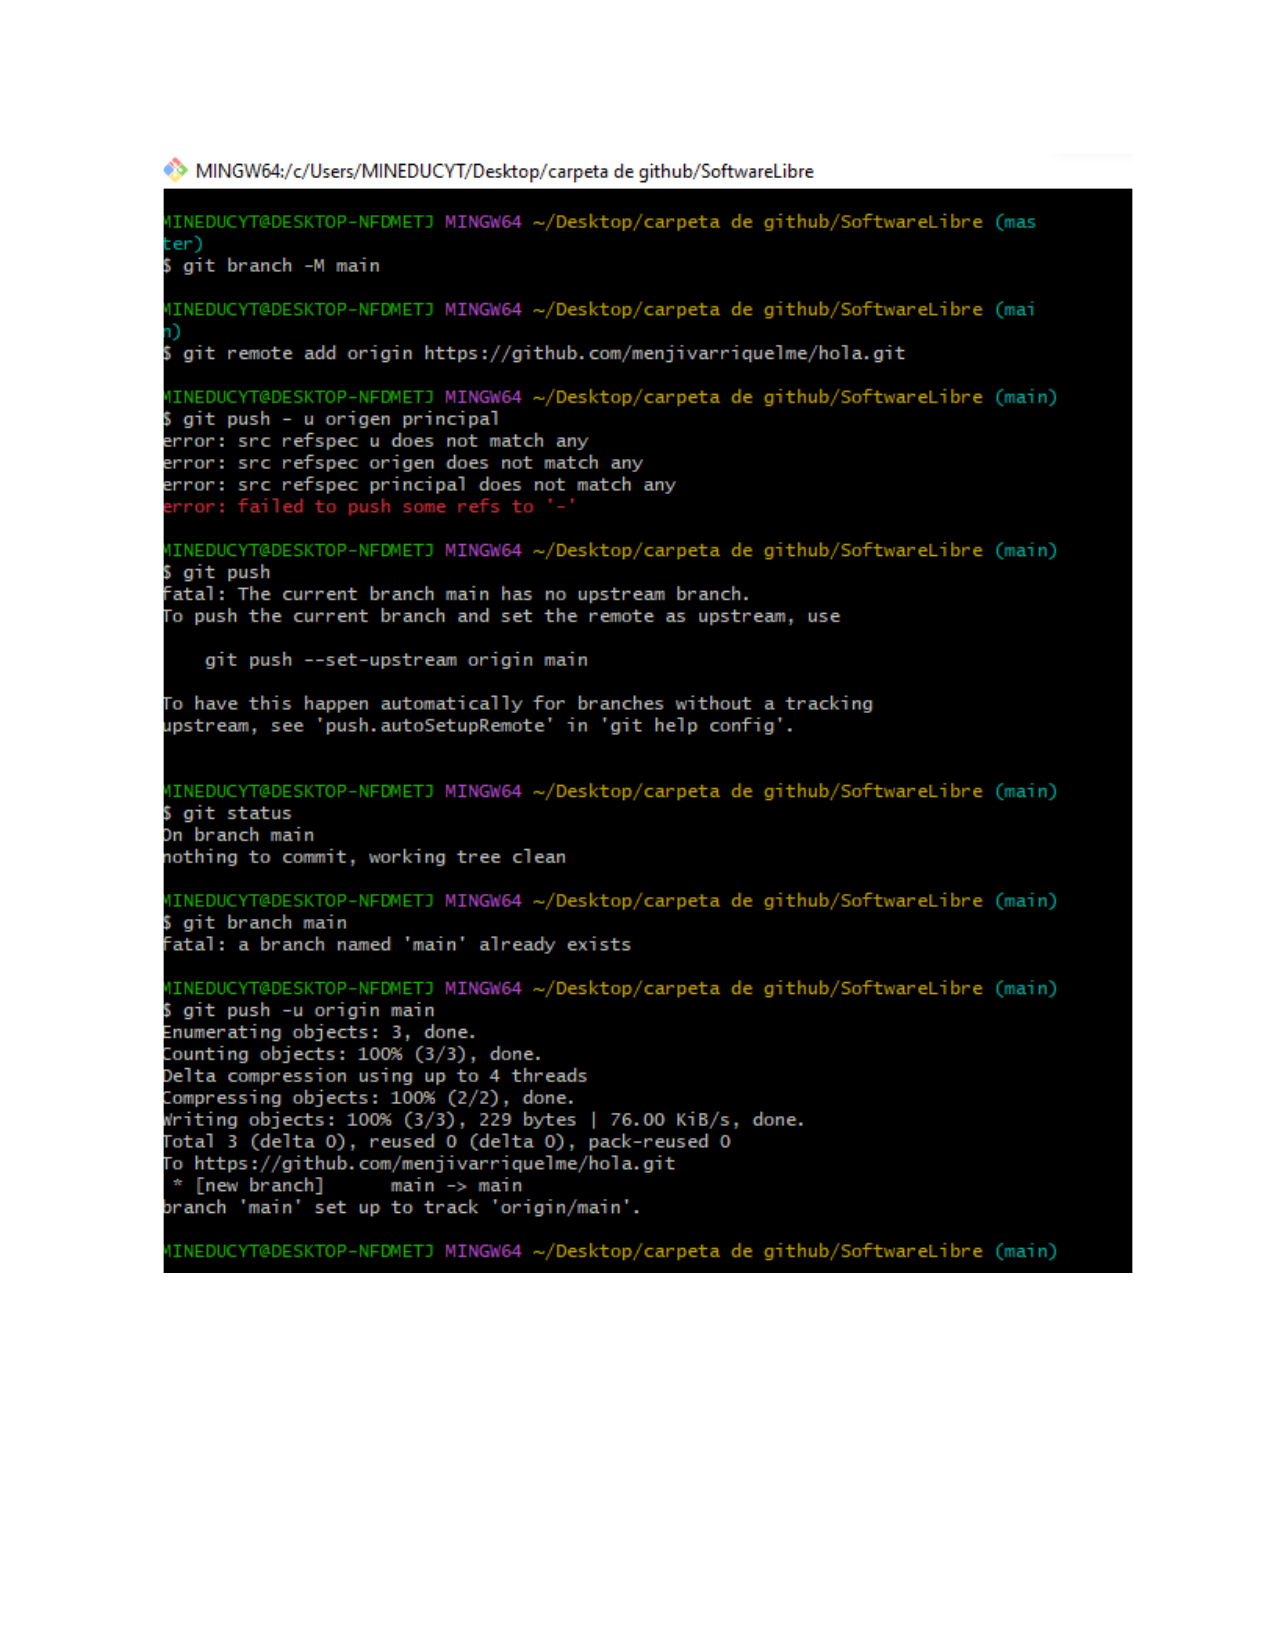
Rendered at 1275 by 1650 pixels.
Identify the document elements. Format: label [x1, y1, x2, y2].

picture [163, 154, 1133, 1273]
